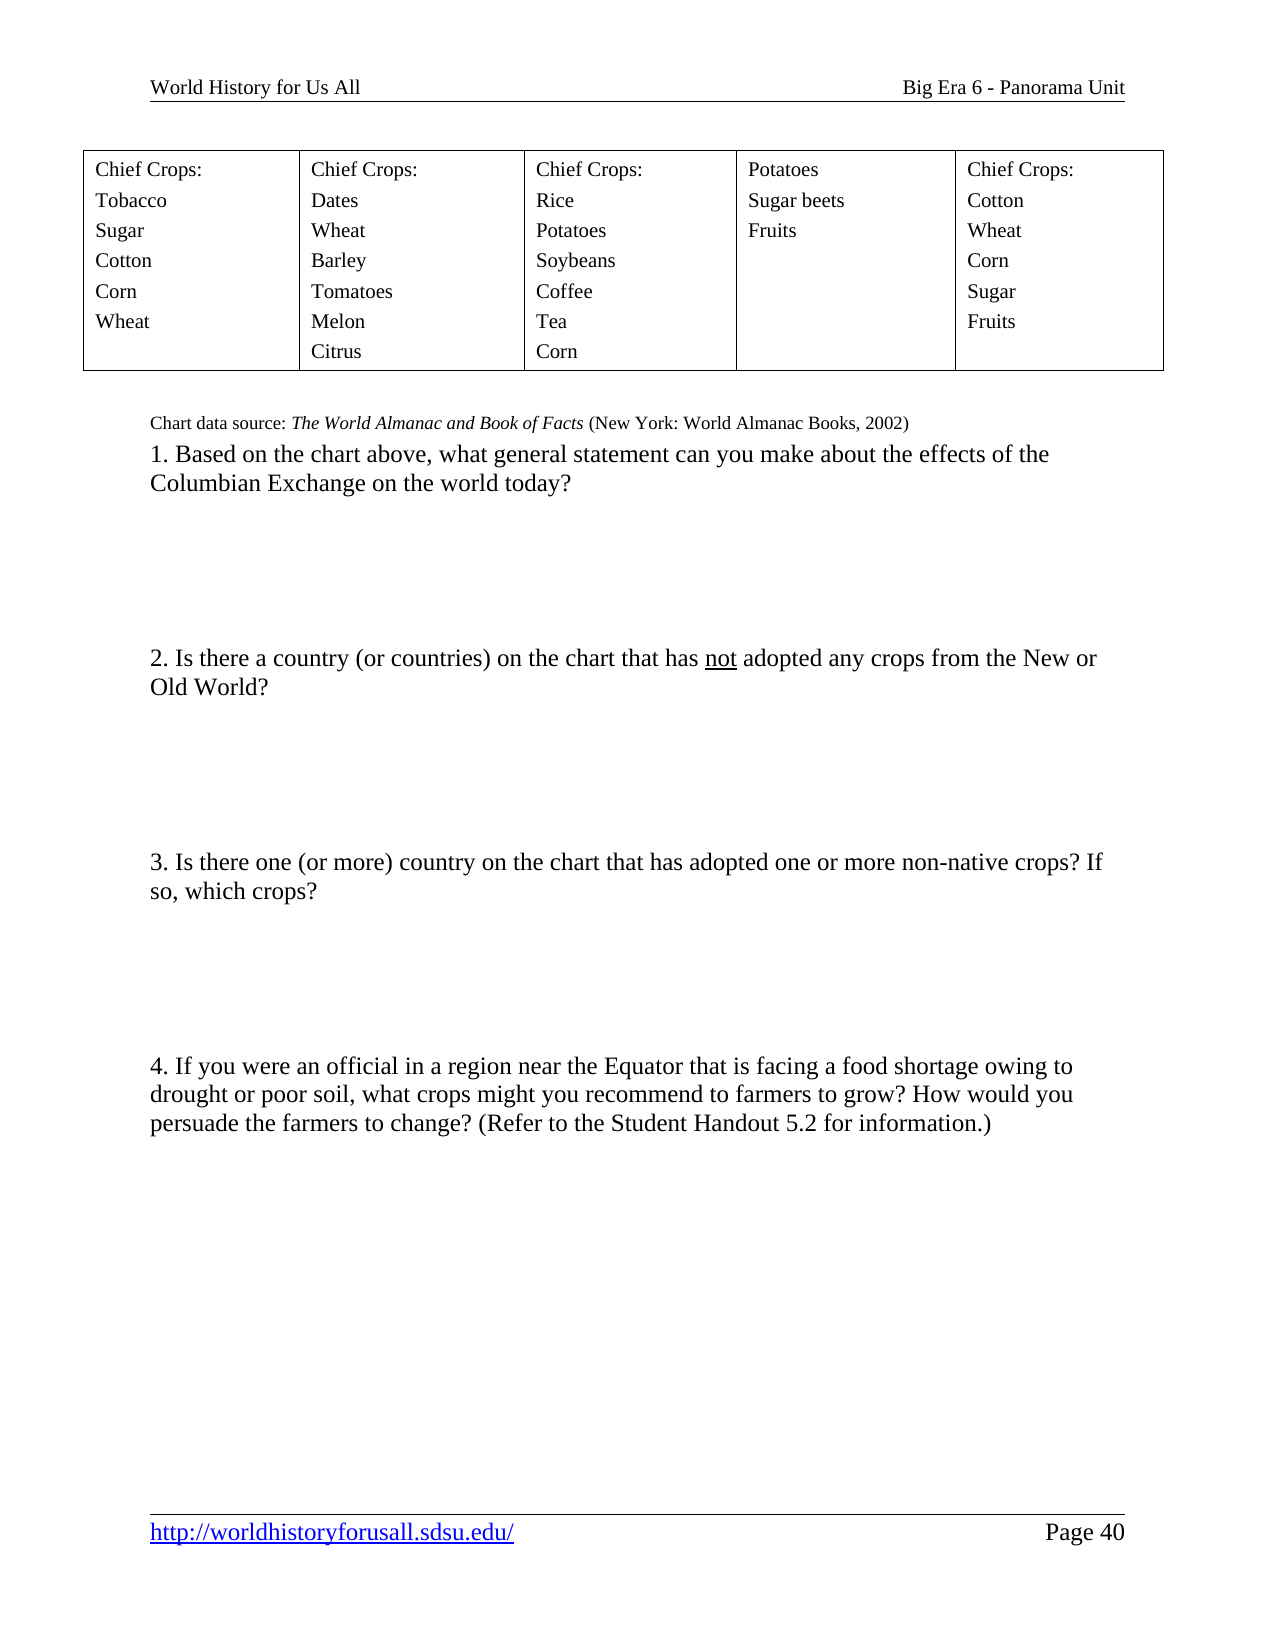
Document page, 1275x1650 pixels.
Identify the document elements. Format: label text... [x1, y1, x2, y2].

text 4. If you were an official in a region near the Equator that is facing a food shortage owing to drought or poor soil, what crops might you recommend to farmers to grow? How would you persuade the farmers to change? (Refer to the Student Handout 5.2 for information.) [150, 1051, 1125, 1137]
text Chart data source: The World Almanac and Book of Facts (New York: World Almanac Books, 2002) [150, 412, 1125, 433]
table_cell Chief Crops: Tobacco Sugar Cotton Corn Wheat [84, 151, 299, 369]
table_cell Potatoes Sugar beets Fruits [737, 151, 955, 369]
text 3. Is there one (or more) country on the chart that has adopted one or more non-native crops? If so, which crops? [150, 847, 1125, 904]
table_cell Chief Crops: Dates Wheat Barley Tomatoes Melon Citrus [300, 151, 524, 369]
text 1. Based on the chart above, what general statement can you make about the effects of the Columbian Exchange on the world today? [150, 439, 1125, 497]
text 2. Is there a country (or countries) on the chart that has not adopted any crops from the New or Old World? [150, 643, 1125, 701]
table_cell Chief Crops: Rice Potatoes Soybeans Coffee Tea Corn [525, 151, 736, 369]
table_cell Chief Crops: Cotton Wheat Corn Sugar Fruits [956, 151, 1163, 369]
